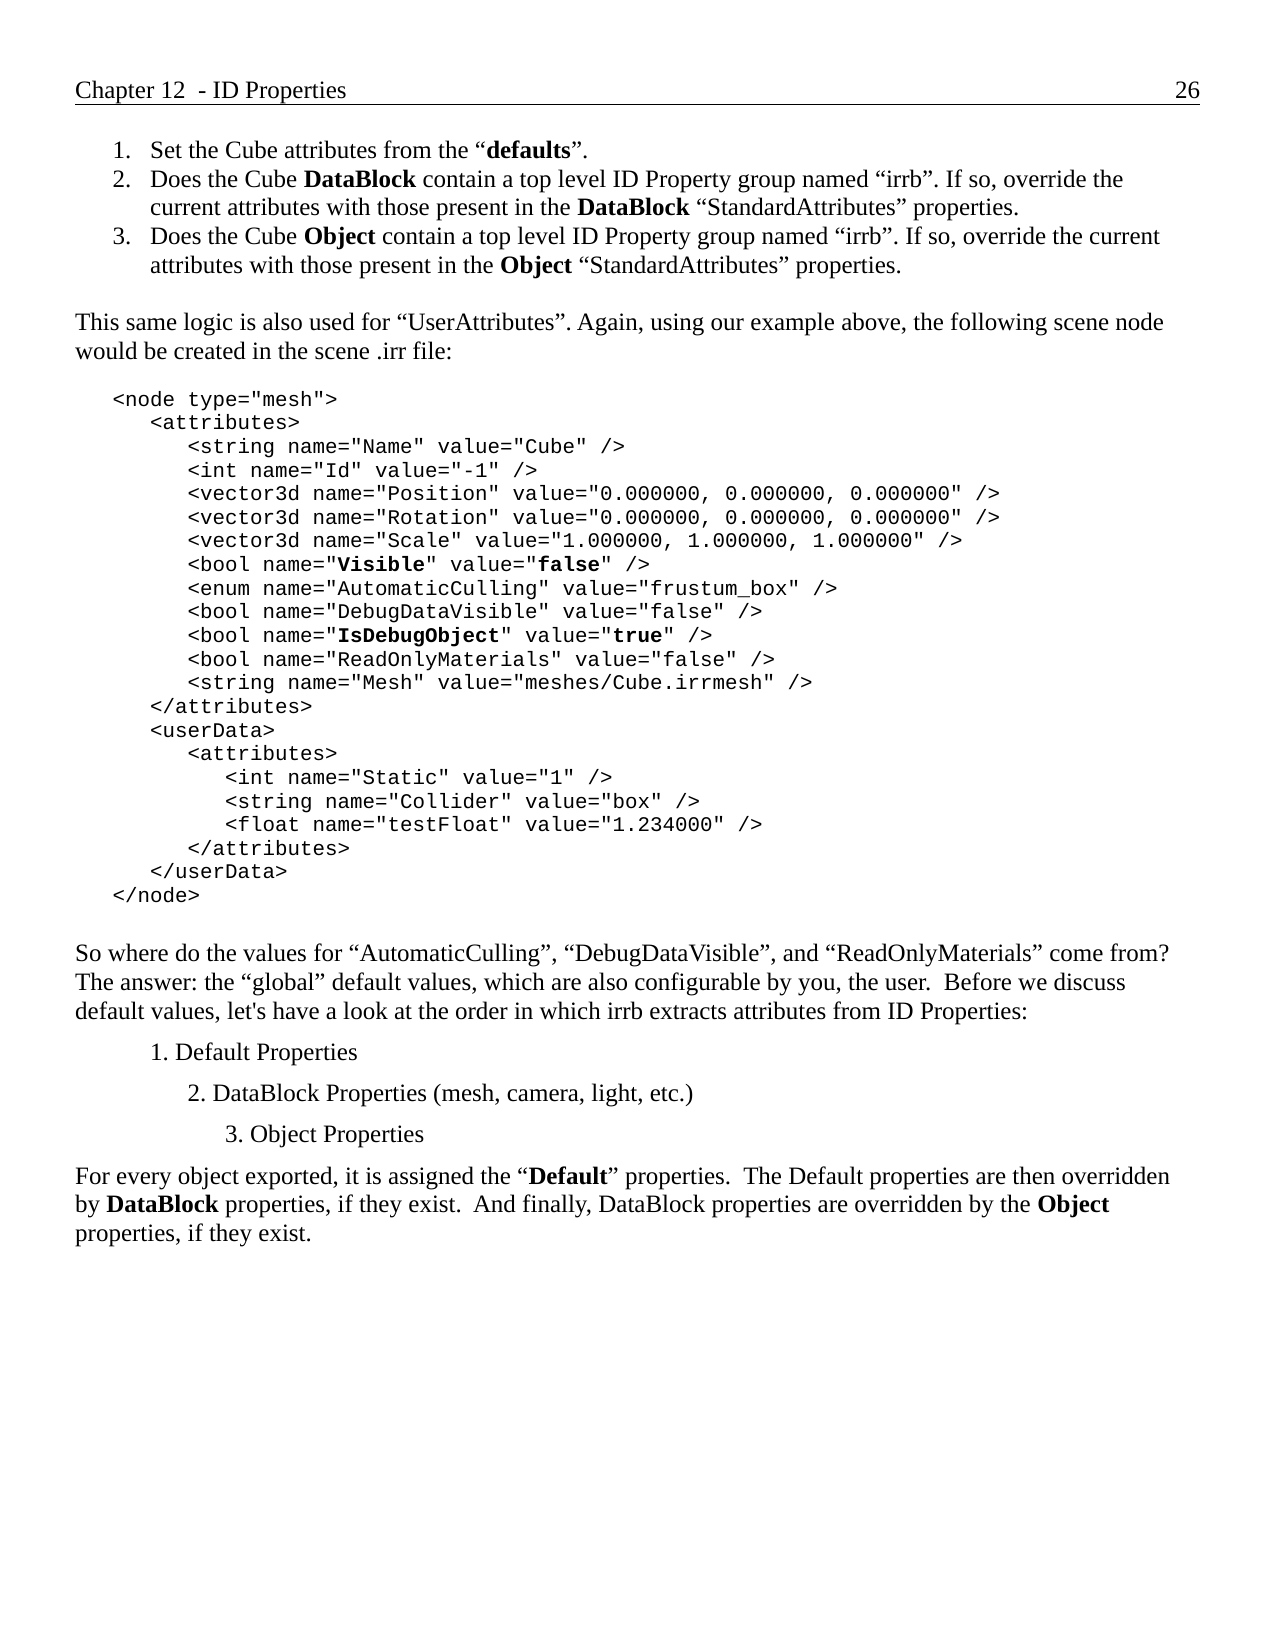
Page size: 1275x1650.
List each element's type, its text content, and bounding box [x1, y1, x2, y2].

text <bool name="ReadOnlyMaterials" value="false" /> [75, 649, 1200, 672]
text <vector3d name="Rotation" value="0.000000, 0.000000, 0.000000" /> [75, 507, 1200, 531]
text <string name="Collider" value="box" /> [75, 791, 1200, 814]
text <bool name="DebugDataVisible" value="false" /> [75, 601, 1200, 625]
text <attributes> [75, 412, 1200, 436]
text <userData> [75, 720, 1200, 743]
text </node> [75, 885, 1200, 909]
text <bool name="Visible" value="false" /> [75, 554, 1200, 578]
list Does the Cube DataBlock contain a top level ID Property group named “irrb”. If so, override the current attributes with those present in the DataBlock “StandardAttributes” properties. [112, 164, 1200, 221]
text </attributes> [75, 696, 1200, 720]
list 1. Default Properties [112, 1037, 1200, 1066]
text For every object exported, it is assigned the “Default” properties. The Default properties are then overridden by DataBlock properties, if they exist. And finally, DataBlock properties are overridden by the Object properties, if they exist. [75, 1161, 1200, 1247]
list 3. Object Properties [187, 1119, 1200, 1148]
text So where do the values for “AutomaticCulling”, “DebugDataVisible”, and “ReadOnlyMaterials” come from? The answer: the “global” default values, which are also configurable by you, the user. Before we discuss default values, let's have a look at the order in which irrb extracts attributes from ID Properties: [75, 938, 1200, 1024]
text <node type="mesh"> [75, 389, 1200, 412]
text <int name="Id" value="-1" /> [75, 459, 1200, 483]
text <int name="Static" value="1" /> [75, 767, 1200, 791]
text <string name="Mesh" value="meshes/Cube.irrmesh" /> [75, 672, 1200, 696]
list 2. DataBlock Properties (mesh, camera, light, etc.) [150, 1078, 1200, 1107]
text This same logic is also used for “UserAttributes”. Again, using our example above, the following scene node would be created in the scene .irr file: [75, 307, 1200, 365]
list Set the Cube attributes from the “defaults”. [112, 135, 1200, 164]
text <vector3d name="Position" value="0.000000, 0.000000, 0.000000" /> [75, 483, 1200, 507]
text <string name="Name" value="Cube" /> [75, 436, 1200, 459]
text <attributes> [75, 743, 1200, 767]
text <vector3d name="Scale" value="1.000000, 1.000000, 1.000000" /> [75, 531, 1200, 554]
text <bool name="IsDebugObject" value="true" /> [75, 625, 1200, 649]
text <enum name="AutomaticCulling" value="frustum_box" /> [75, 578, 1200, 601]
text <float name="testFloat" value="1.234000" /> [75, 814, 1200, 838]
list Does the Cube Object contain a top level ID Property group named “irrb”. If so, override the current attributes with those present in the Object “StandardAttributes” properties. [112, 221, 1200, 279]
text </userData> [75, 862, 1200, 885]
text </attributes> [75, 838, 1200, 862]
